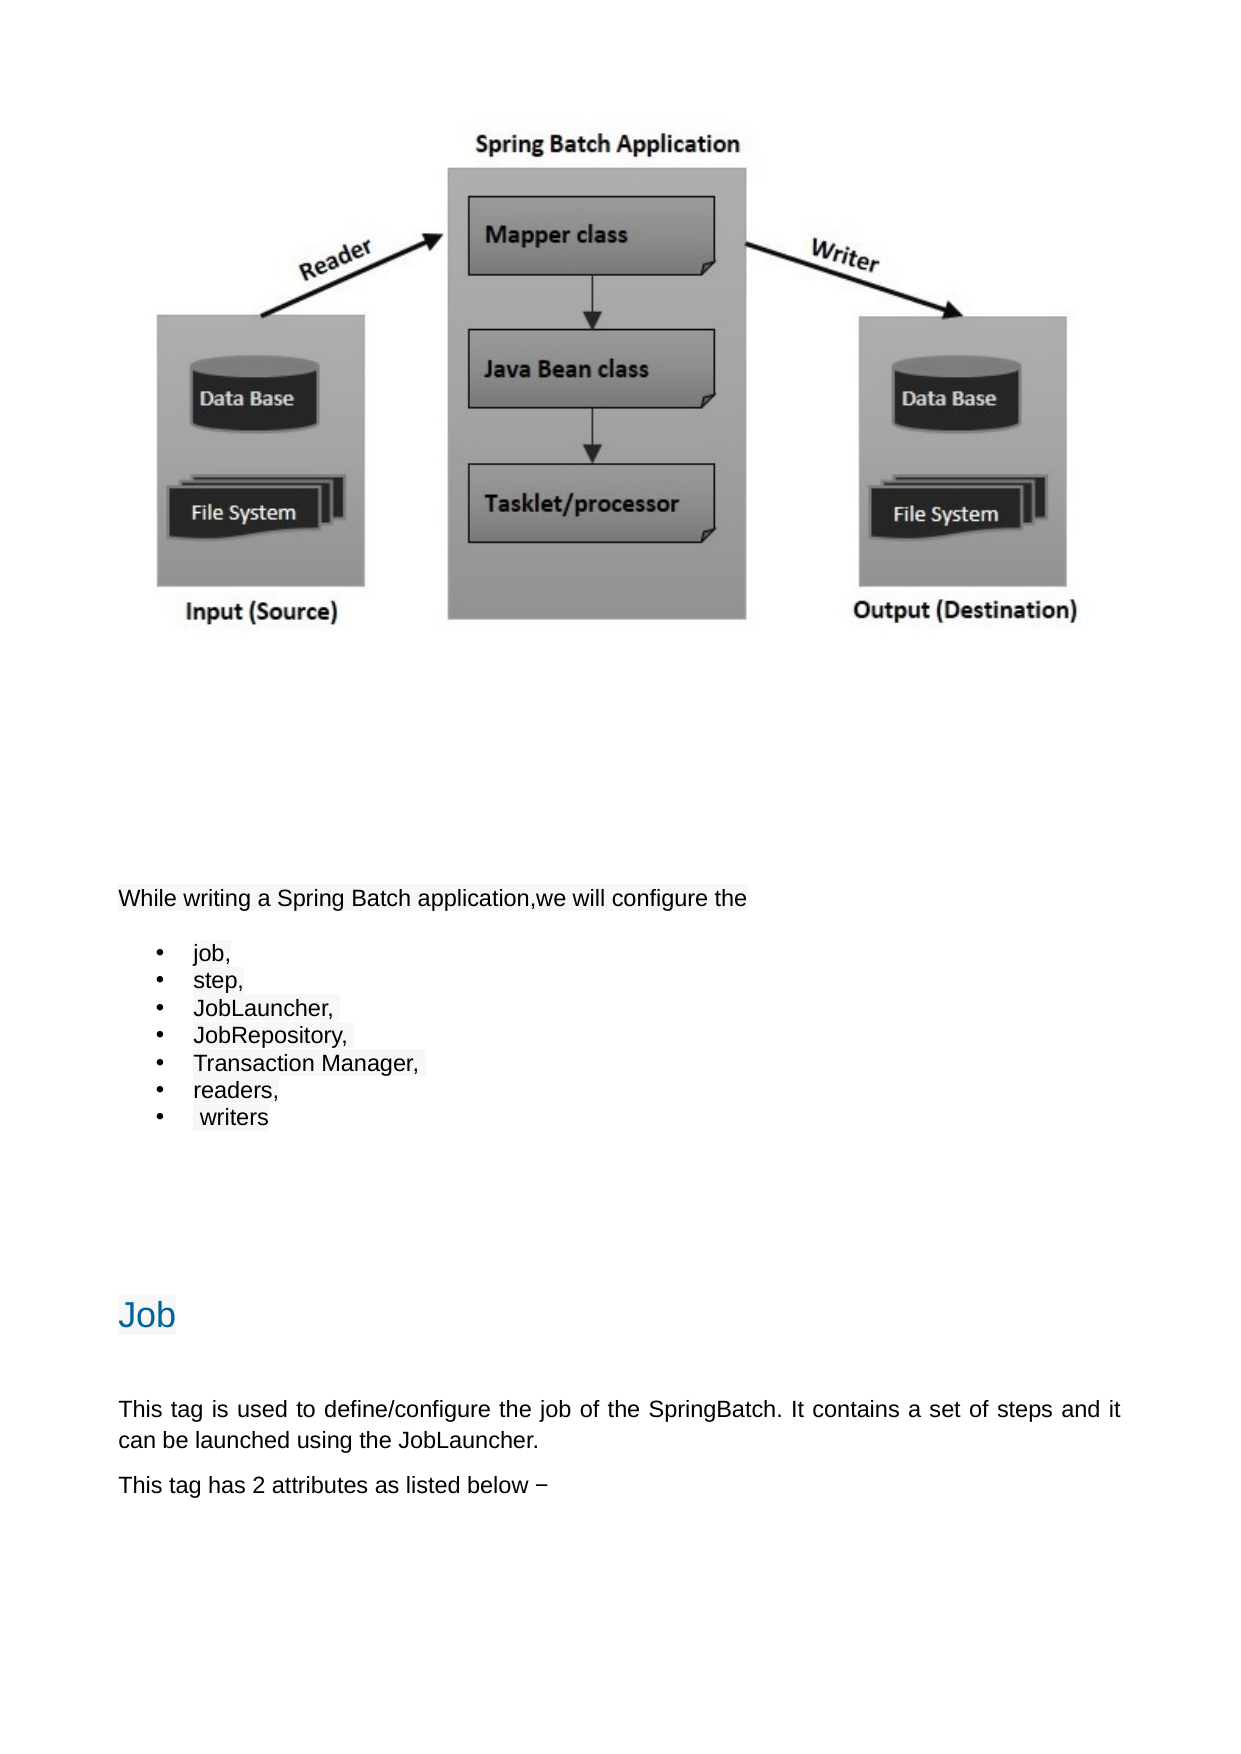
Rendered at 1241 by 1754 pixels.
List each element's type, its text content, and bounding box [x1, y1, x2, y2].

picture [151, 118, 1089, 634]
text While writing a Spring Batch application,we will configure the [118, 884, 1122, 911]
list JobLauncher, [156, 994, 1122, 1022]
list job, [156, 939, 1122, 967]
list step, [156, 967, 1122, 994]
subtitle Job [118, 1294, 1122, 1335]
list readers, [156, 1076, 1122, 1104]
list writers [156, 1104, 1122, 1131]
text This tag is used to define/configure the job of the SpringBatch. It contains a set of steps and it can be launched using the JobLauncher. [118, 1395, 1122, 1453]
text This tag has 2 attributes as listed below − [118, 1471, 1122, 1498]
list Transaction Manager, [156, 1049, 1122, 1076]
list JobRepository, [156, 1022, 1122, 1049]
